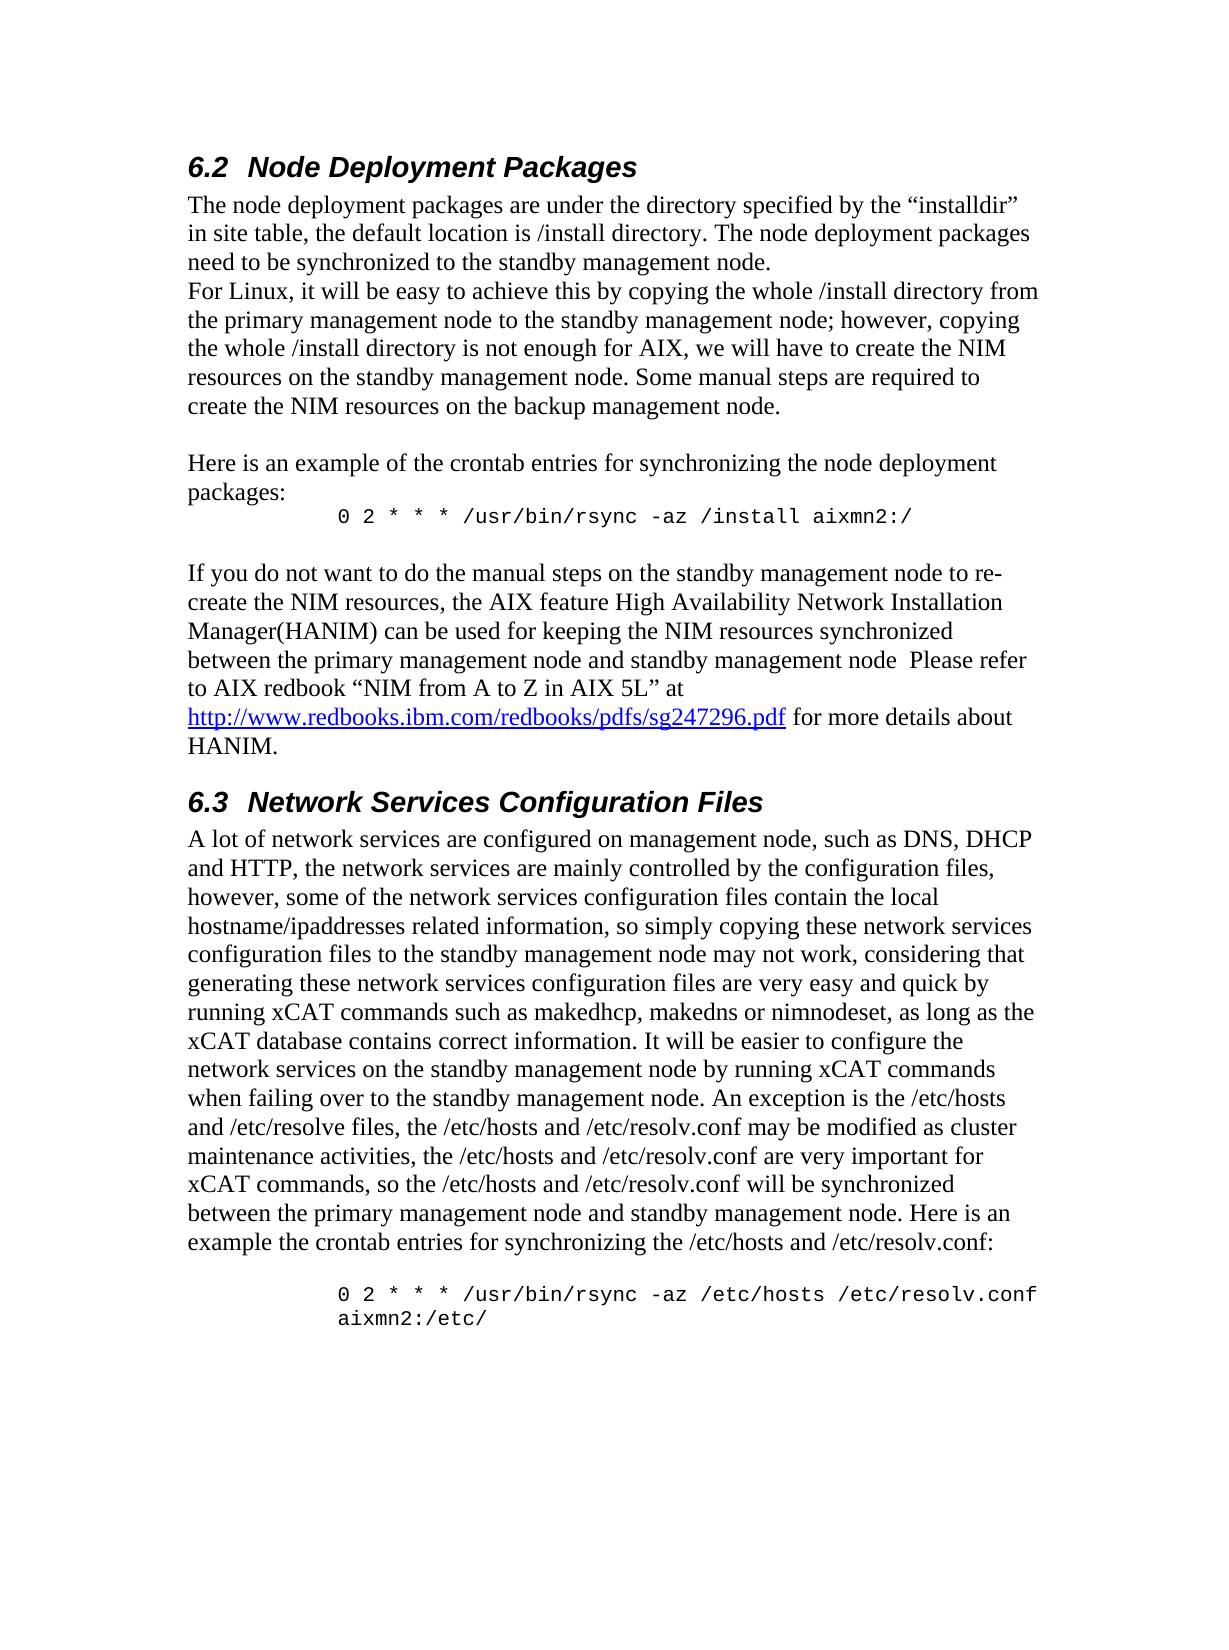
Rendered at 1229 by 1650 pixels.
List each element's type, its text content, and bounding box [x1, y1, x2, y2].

text A lot of network services are configured on management node, such as DNS, DHCP and HTTP, the network services are mainly controlled by the configuration files, however, some of the network services configuration files contain the local hostname/ipaddresses related information, so simply copying these network services configuration files to the standby management node may not work, considering that generating these network services configuration files are very easy and quick by running xCAT commands such as makedhcp, makedns or nimnodeset, as long as the xCAT database contains correct information. It will be easier to configure the network services on the standby management node by running xCAT commands when failing over to the standby management node. An exception is the /etc/hosts and /etc/resolve files, the /etc/hosts and /etc/resolv.conf may be modified as cluster maintenance activities, the /etc/hosts and /etc/resolv.conf are very important for xCAT commands, so the /etc/hosts and /etc/resolv.conf will be synchronized between the primary management node and standby management node. Here is an example the crontab entries for synchronizing the /etc/hosts and /etc/resolv.conf: [187, 824, 1041, 1256]
list 0 2 * * * /usr/bin/rsync -az /install aixmn2:/ [262, 506, 1041, 530]
subtitle Node Deployment Packages [187, 150, 1041, 183]
text The node deployment packages are under the directory specified by the “installdir” in site table, the default location is /install directory. The node deployment packages need to be synchronized to the standby management node. [187, 190, 1041, 276]
subtitle Network Services Configuration Files [187, 785, 1041, 818]
list 0 2 * * * /usr/bin/rsync -az /etc/hosts /etc/resolv.conf aixmn2:/etc/ [262, 1284, 1041, 1332]
text Here is an example of the crontab entries for synchronizing the node deployment packages: [187, 448, 1041, 506]
text If you do not want to do the manual steps on the standby management node to re-create the NIM resources, the AIX feature High Availability Network Installation Manager(HANIM) can be used for keeping the NIM resources synchronized between the primary management node and standby management node Please refer to AIX redbook “NIM from A to Z in AIX 5L” at http://www.redbooks.ibm.com/redbooks/pdfs/sg247296.pdf for more details about HANIM. [187, 558, 1041, 760]
text For Linux, it will be easy to achieve this by copying the whole /install directory from the primary management node to the standby management node; however, copying the whole /install directory is not enough for AIX, we will have to create the NIM resources on the standby management node. Some manual steps are required to create the NIM resources on the backup management node. [187, 276, 1041, 420]
